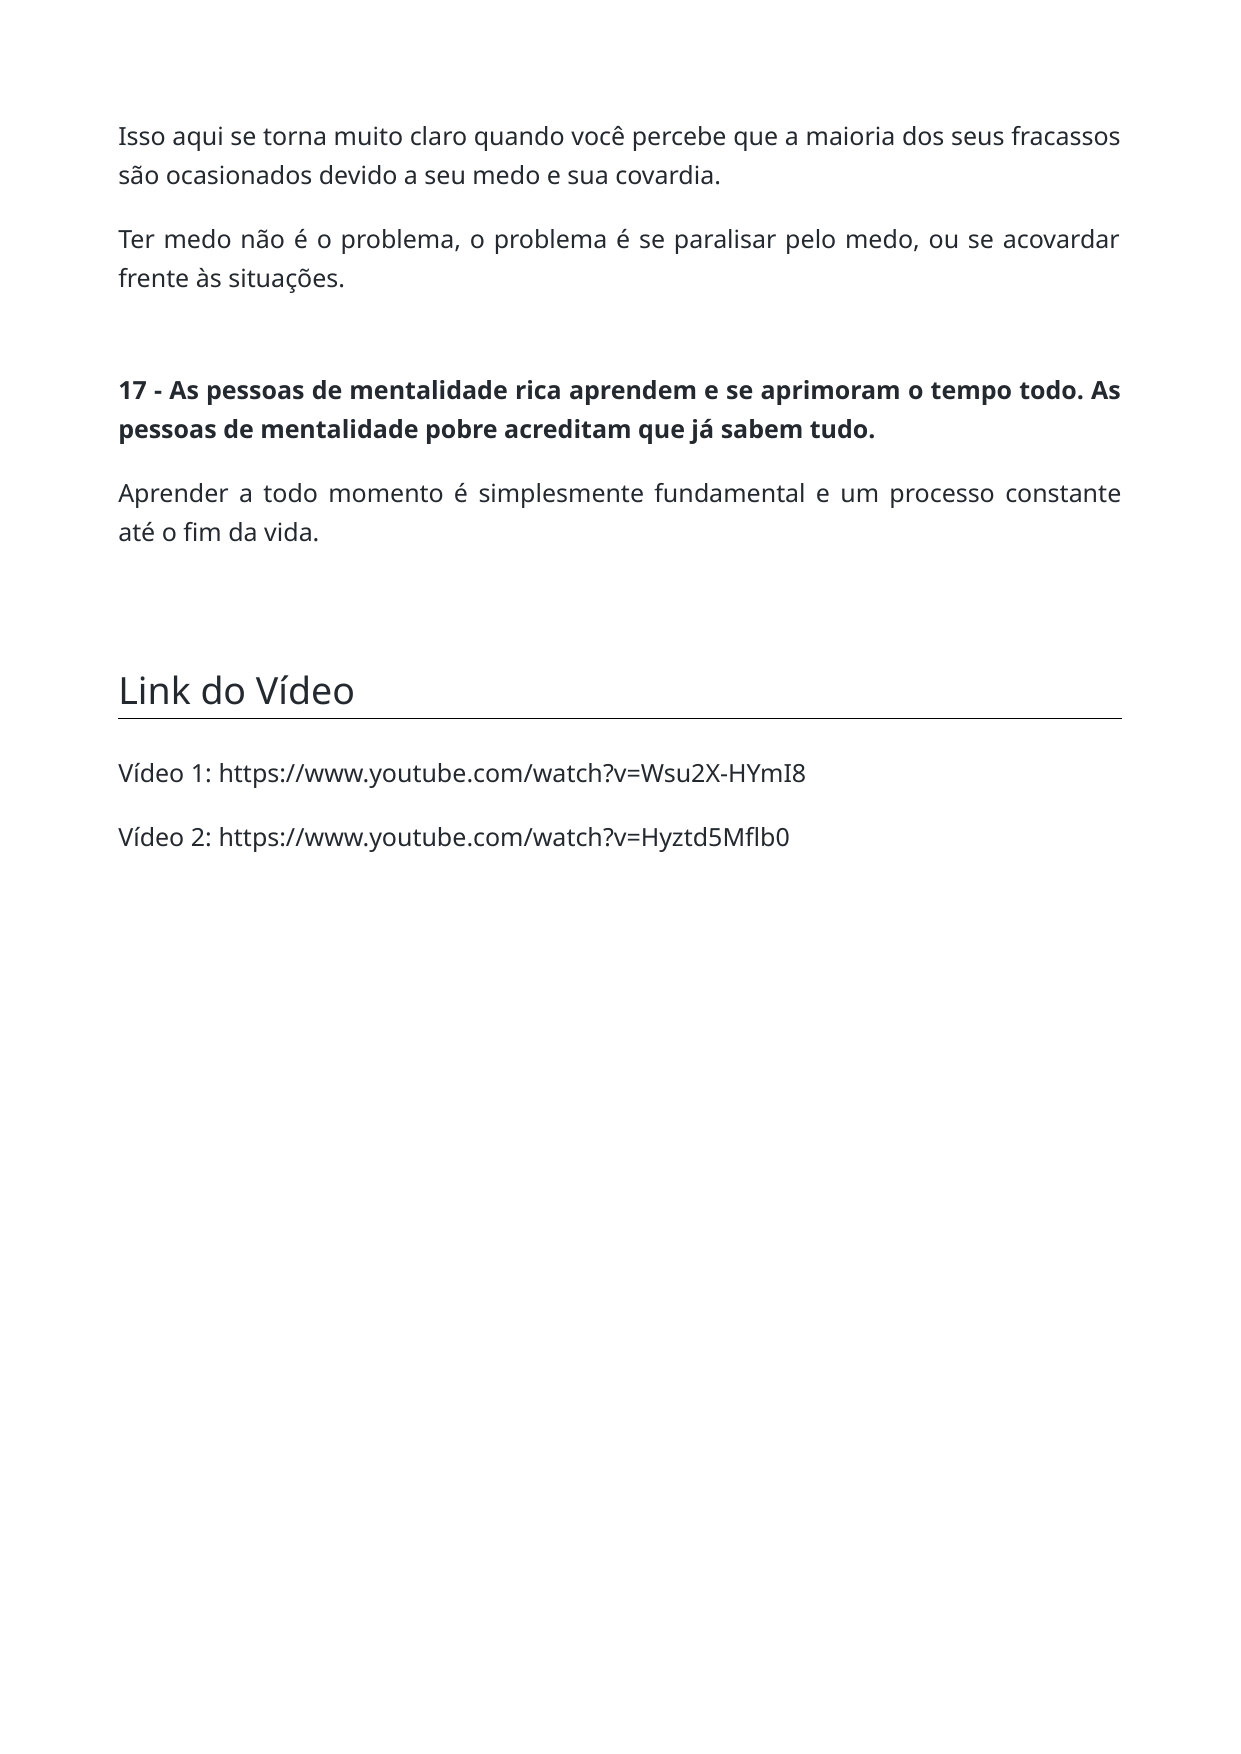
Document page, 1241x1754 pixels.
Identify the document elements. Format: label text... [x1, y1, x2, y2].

text Aprender a todo momento é simplesmente fundamental e um processo constante até o fim da vida. [118, 476, 1122, 549]
subtitle Link do Vídeo [118, 664, 1122, 718]
text Ter medo não é o problema, o problema é se paralisar pelo medo, ou se acovardar frente às situações. [118, 221, 1122, 295]
text 17 - As pessoas de mentalidade rica aprendem e se aprimoram o tempo todo. As pessoas de mentalidade pobre acreditam que já sabem tudo. [118, 372, 1122, 446]
text Isso aqui se torna muito claro quando você percebe que a maioria dos seus fracassos são ocasionados devido a seu medo e sua covardia. [118, 118, 1122, 191]
text Vídeo 1: https://www.youtube.com/watch?v=Wsu2X-HYmI8 [118, 756, 1122, 790]
text Vídeo 2: https://www.youtube.com/watch?v=Hyztd5Mflb0 [118, 820, 1122, 854]
